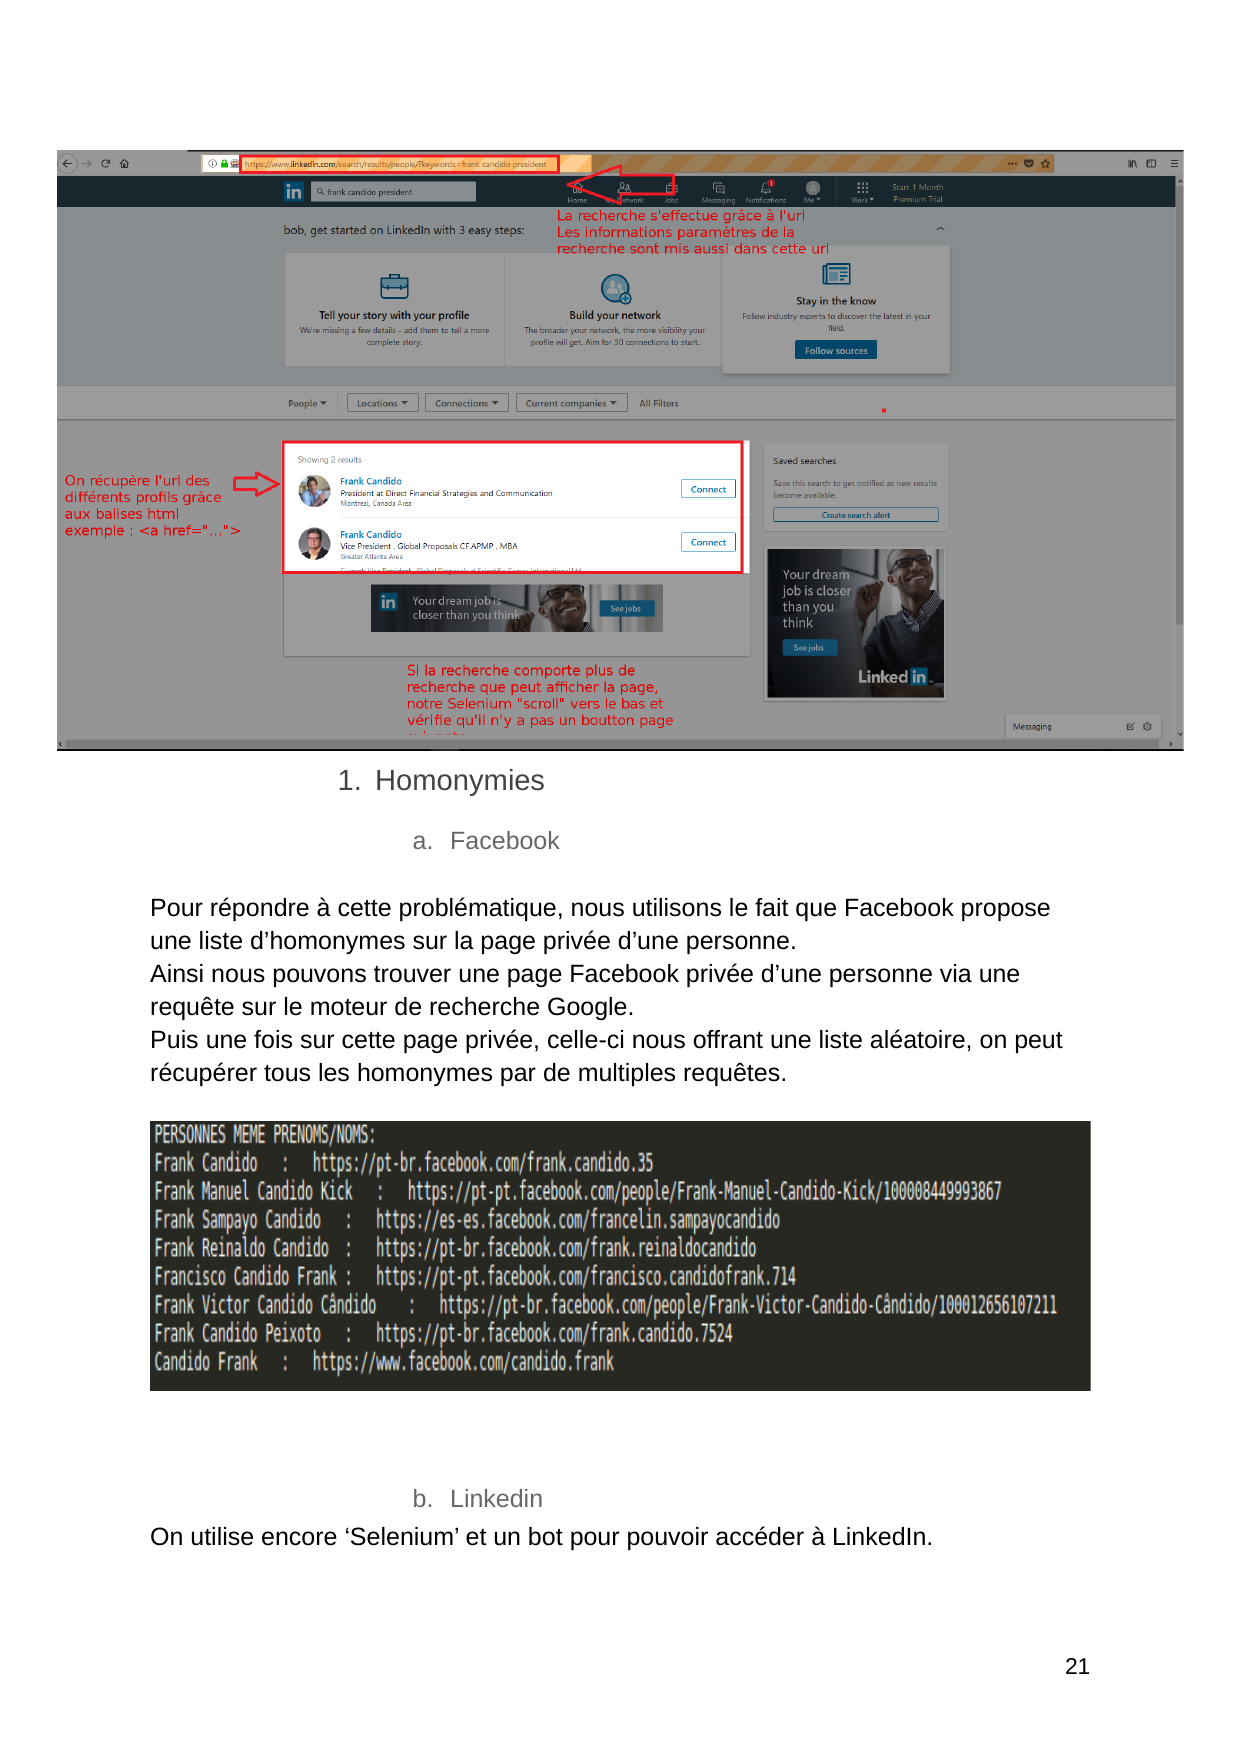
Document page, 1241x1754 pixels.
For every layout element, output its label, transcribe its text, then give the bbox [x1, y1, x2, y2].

subtitle Facebook [412, 826, 1090, 855]
text Puis une fois sur cette page privée, celle-ci nous offrant une liste aléatoire, on peut récupérer tous les homonymes par de multiples requêtes. [150, 1025, 1090, 1087]
picture [57, 150, 1184, 751]
text Pour répondre à cette problématique, nous utilisons le fait que Facebook propose une liste d’homonymes sur la page privée d’une personne. [150, 893, 1090, 955]
subtitle Linkedin [412, 1484, 1090, 1513]
picture [150, 1121, 1091, 1391]
subtitle Homonymies [337, 751, 1090, 797]
text On utilise encore ‘Selenium’ et un bot pour pouvoir accéder à LinkedIn. [150, 1522, 1090, 1550]
text Ainsi nous pouvons trouver une page Facebook privée d’une personne via une requête sur le moteur de recherche Google. [150, 959, 1090, 1021]
subtitle Problèmes et résolutions [0, 150, 57, 188]
